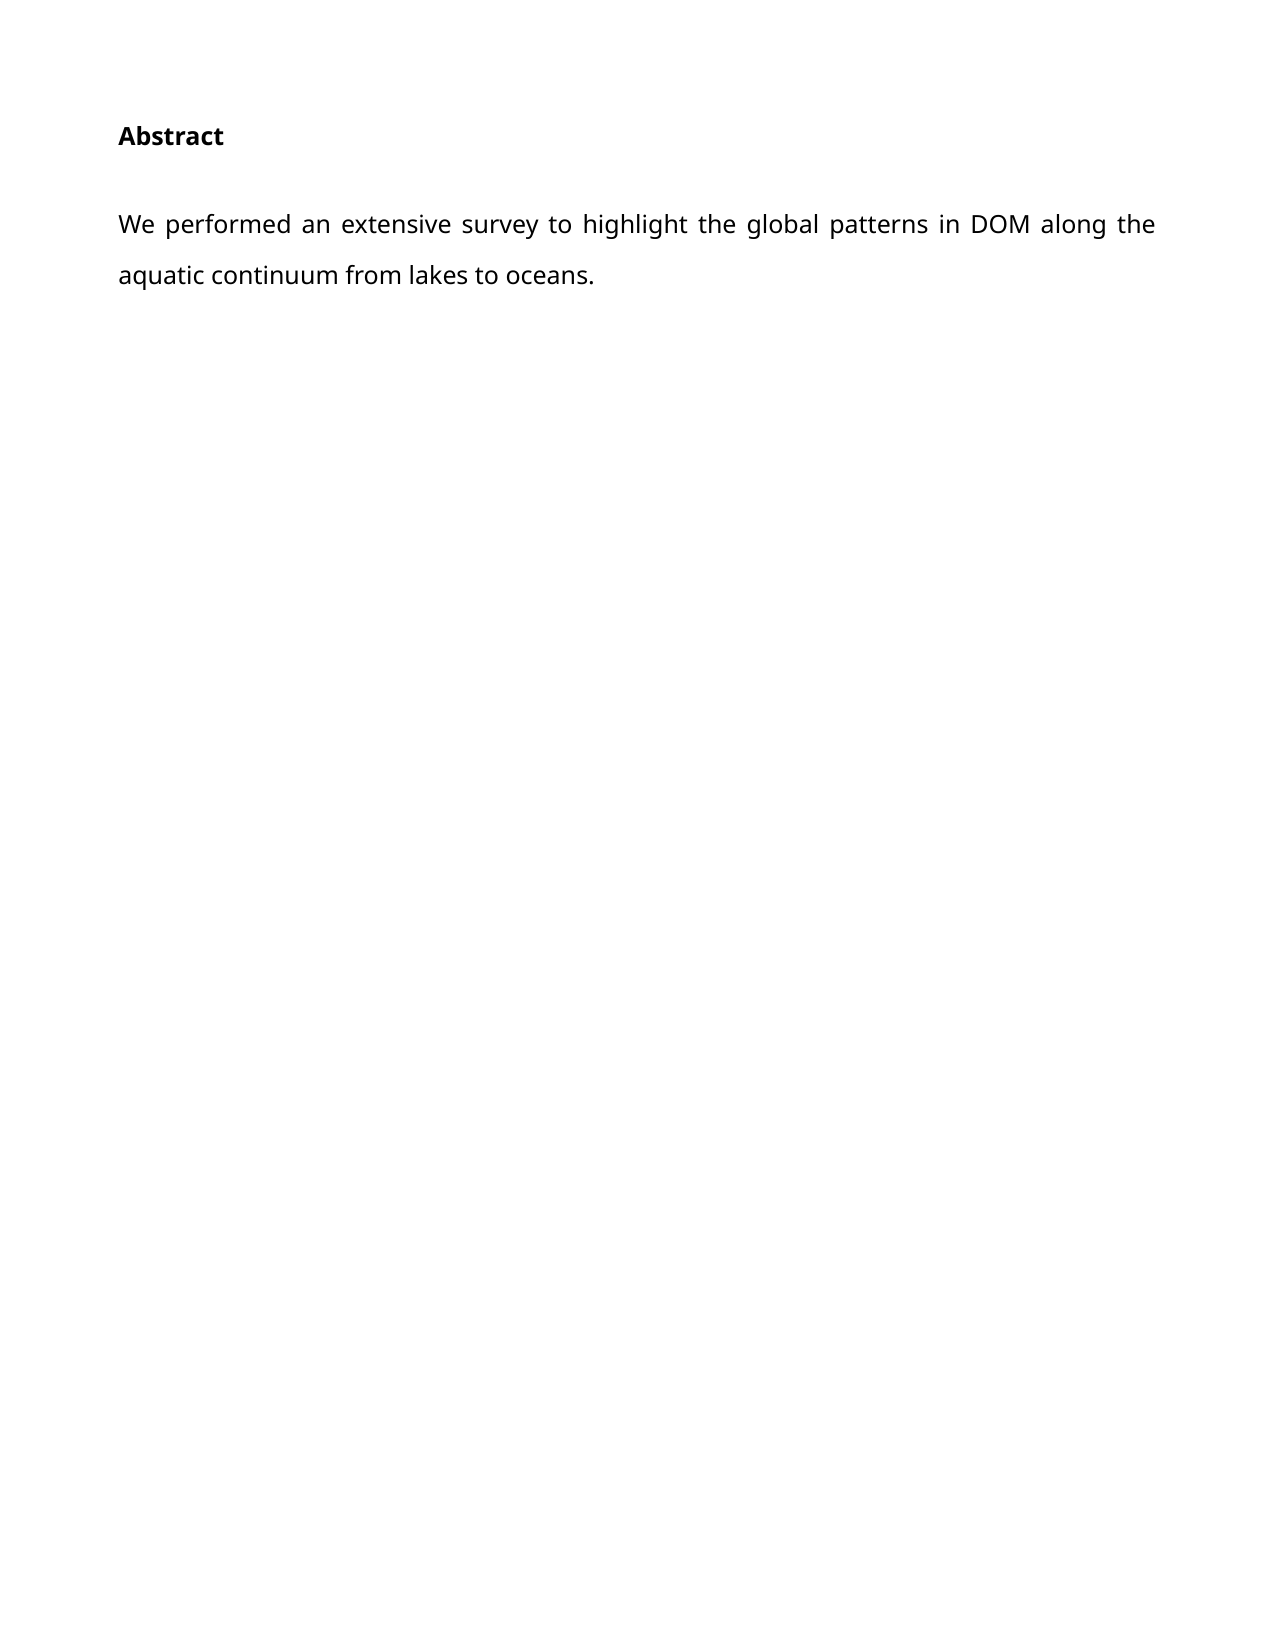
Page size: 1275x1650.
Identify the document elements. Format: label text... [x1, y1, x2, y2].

text We performed an extensive survey to highlight the global patterns in DOM along the aquatic continuum from lakes to oceans. [118, 207, 1157, 292]
text Abstract [118, 118, 1157, 152]
